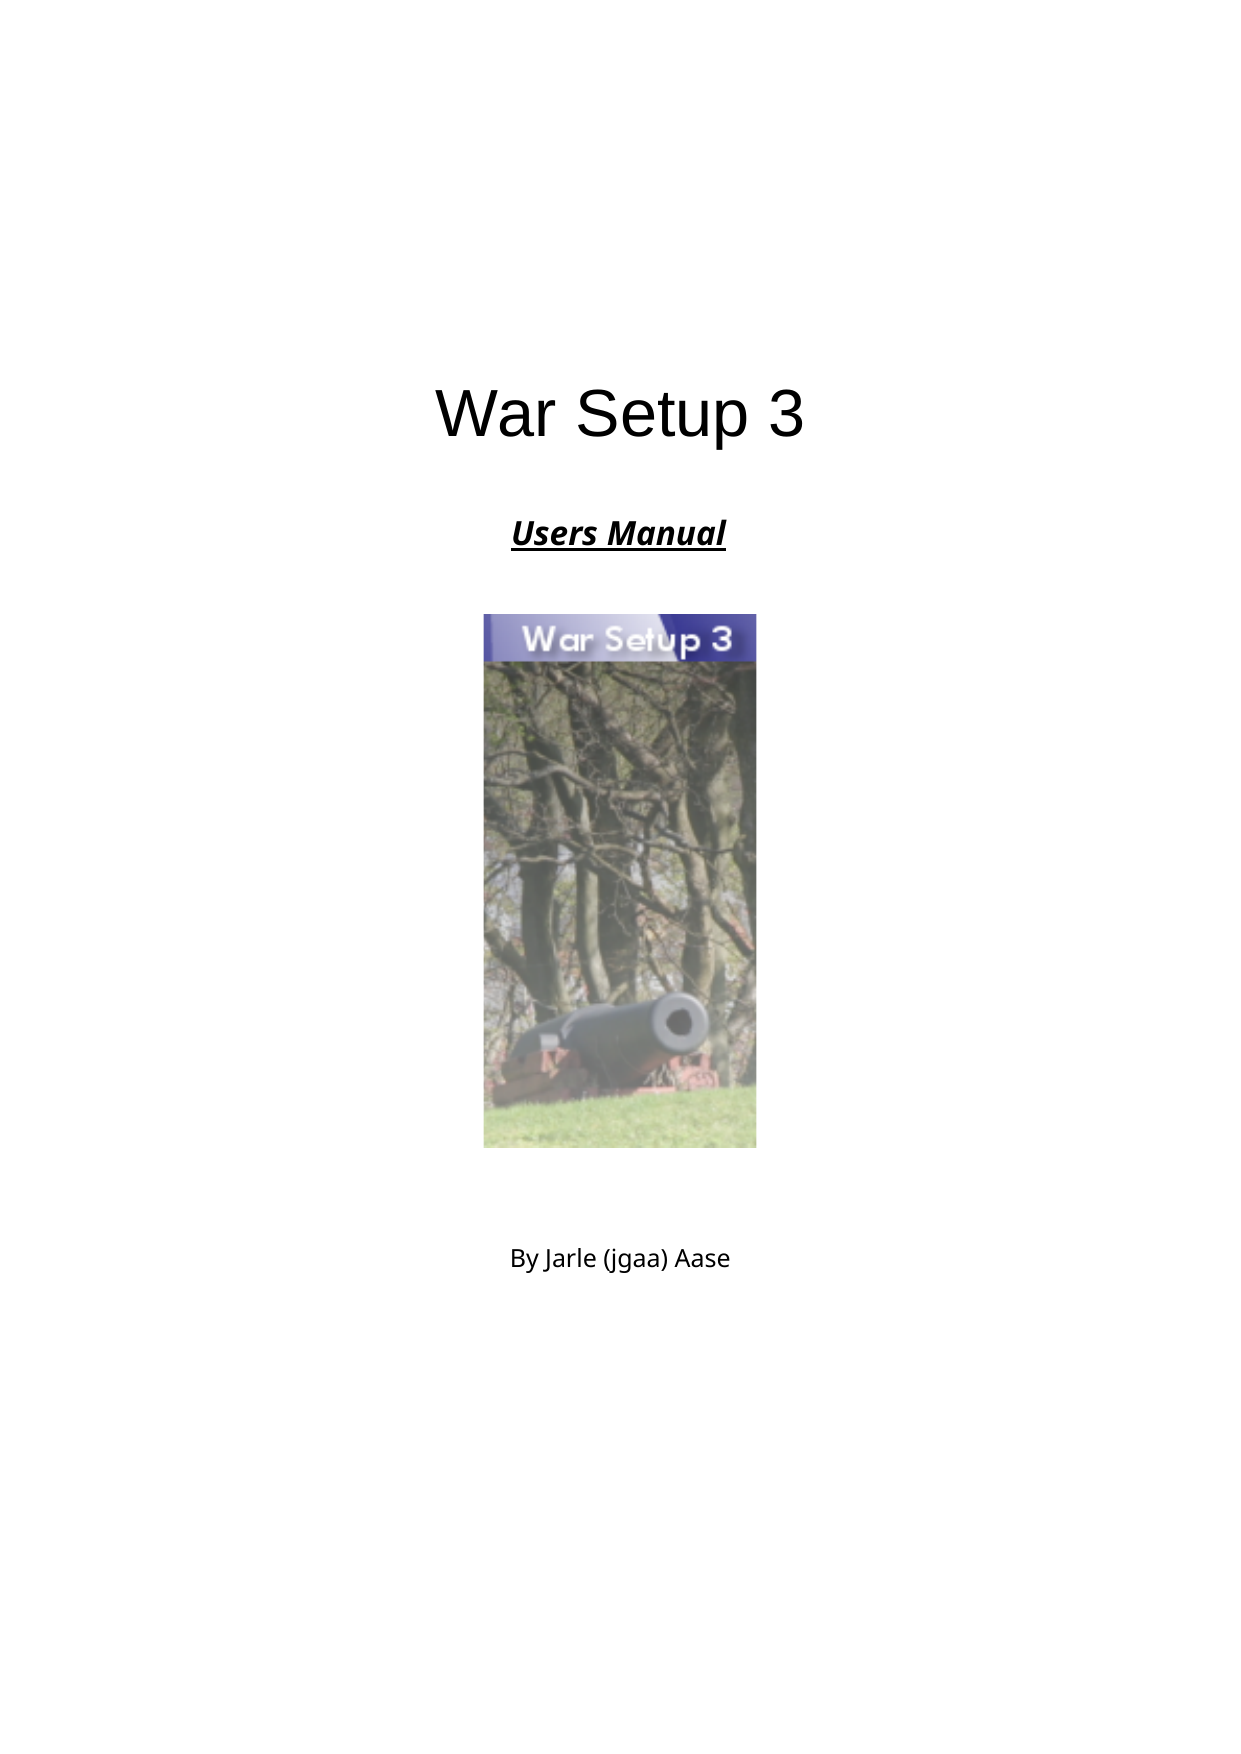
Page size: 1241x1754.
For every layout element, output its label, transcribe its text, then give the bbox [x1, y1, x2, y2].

text By Jarle (jgaa) Aase [118, 1241, 1122, 1275]
picture [483, 614, 757, 1148]
subtitle War Setup 3 [118, 376, 1122, 451]
text Users Manual [118, 510, 1122, 555]
